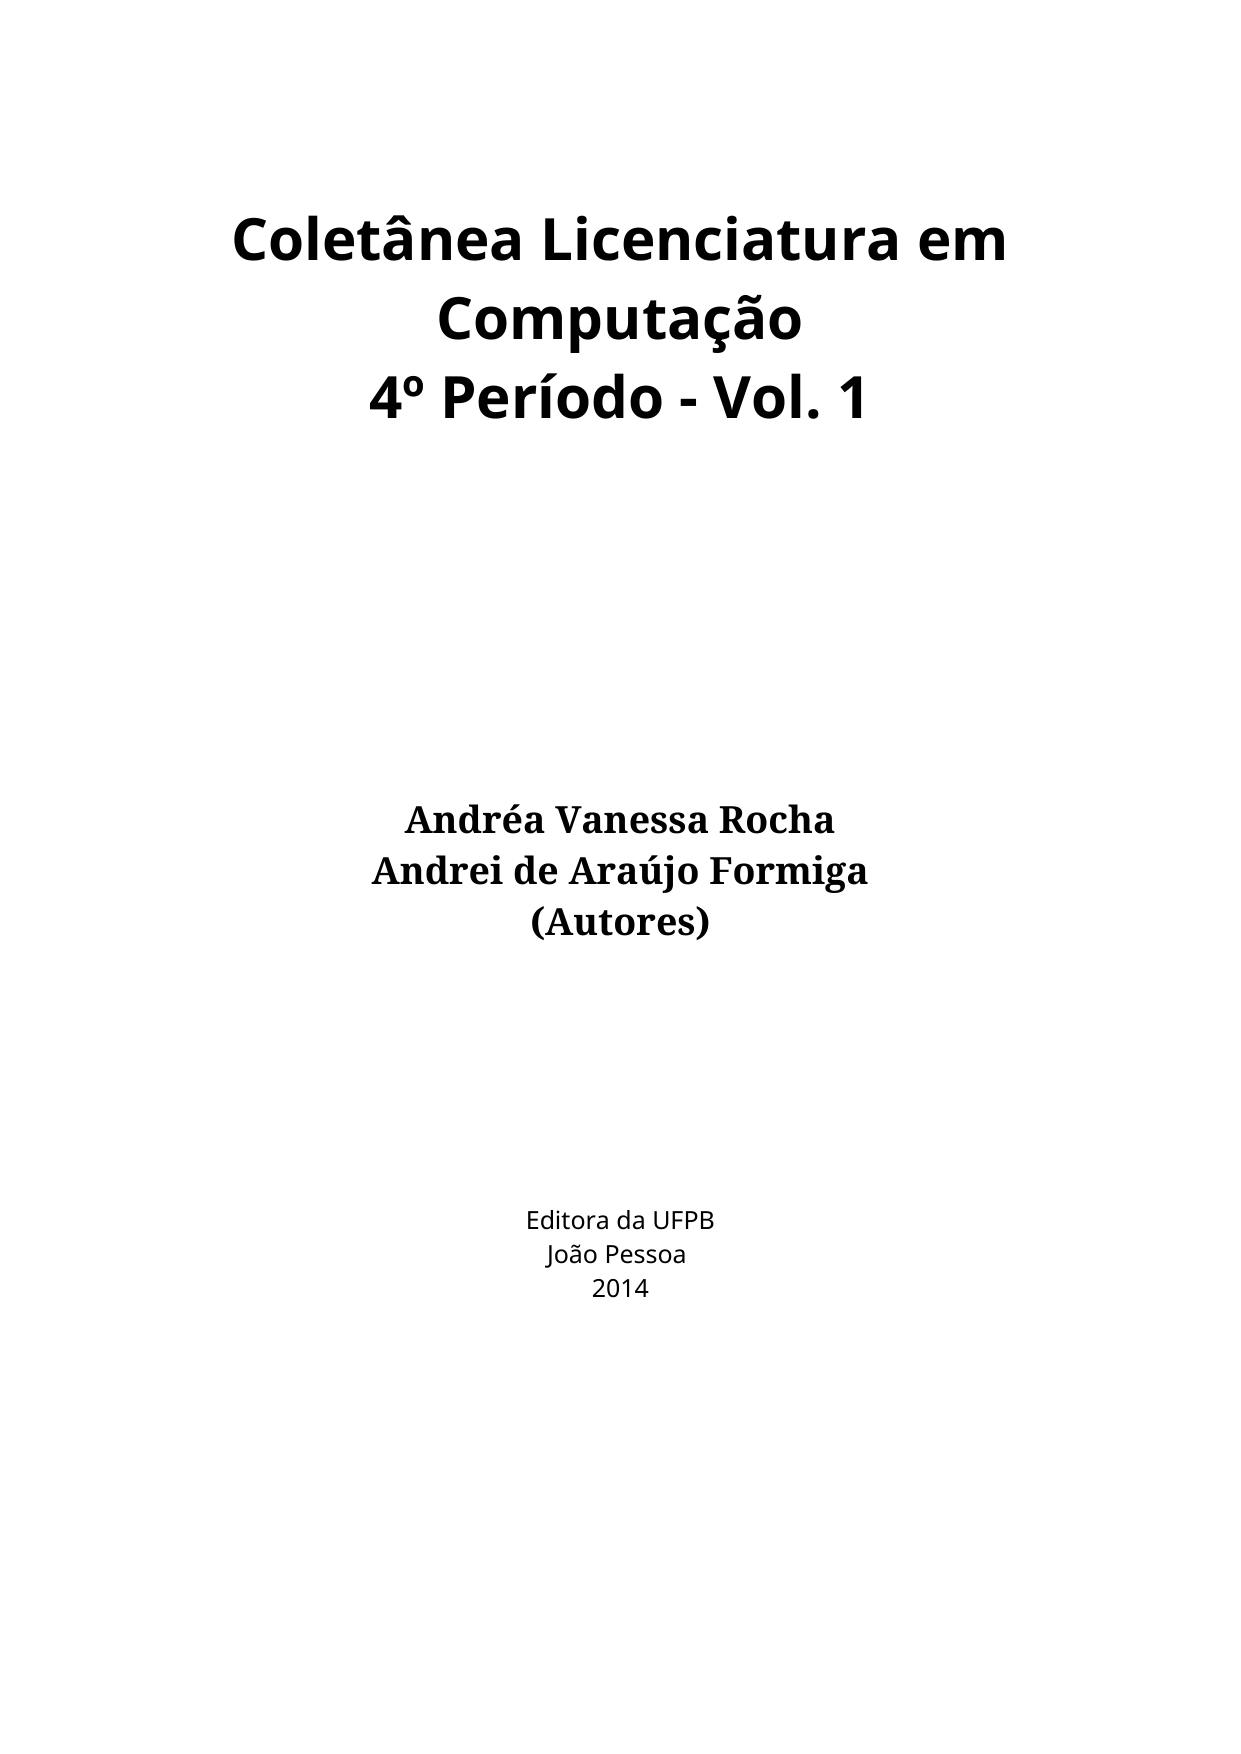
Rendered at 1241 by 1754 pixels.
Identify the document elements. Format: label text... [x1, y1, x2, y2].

text 4º Período - Vol. 1 [118, 357, 1122, 436]
text Coletânea Licenciatura em Computação [118, 198, 1122, 357]
text João Pessoa [118, 1237, 1122, 1271]
text Andréa Vanessa Rocha [118, 793, 1122, 844]
text 2014 [118, 1271, 1122, 1305]
text Andrei de Araújo Formiga [118, 844, 1122, 895]
text (Autores) [118, 895, 1122, 946]
text Editora da UFPB [118, 1203, 1122, 1237]
